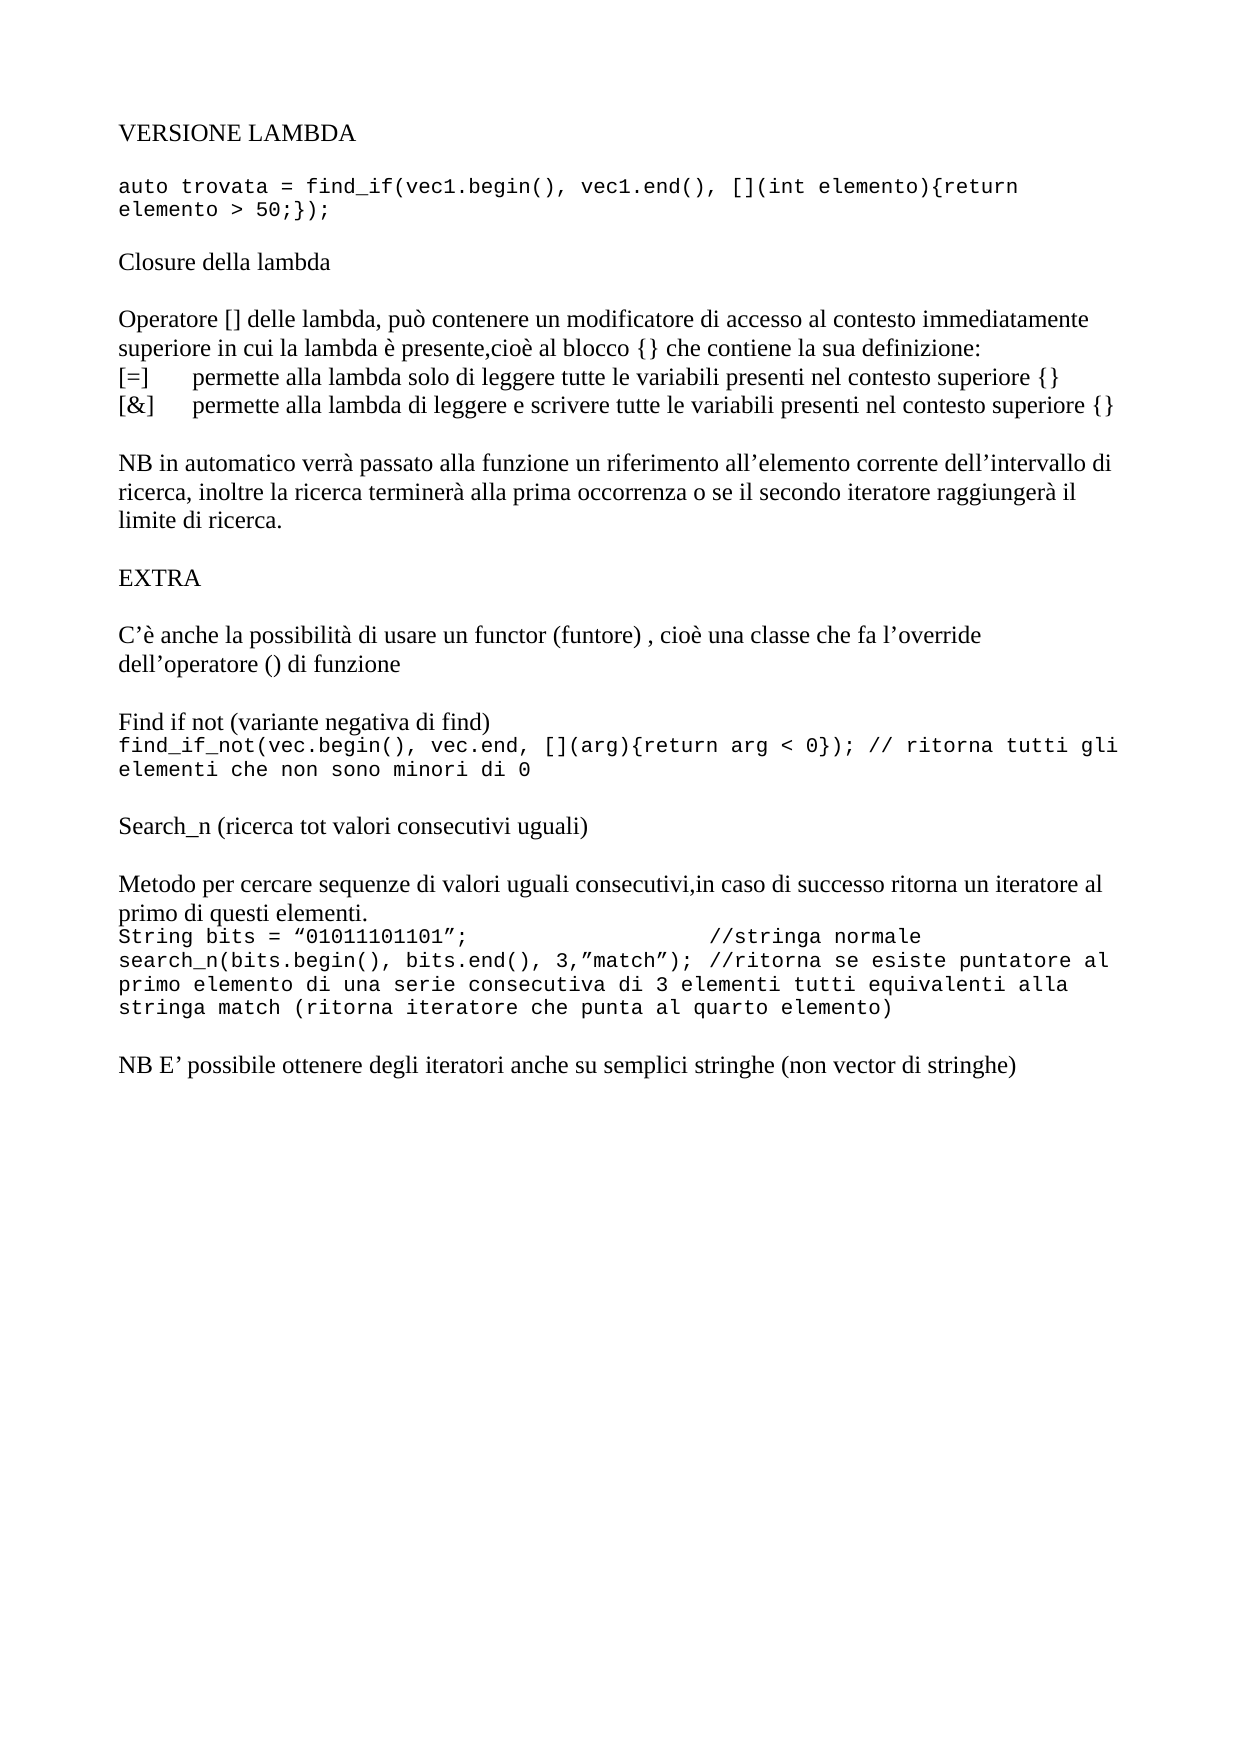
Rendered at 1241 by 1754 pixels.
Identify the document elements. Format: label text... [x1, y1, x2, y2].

text String bits = “01011101101”; //stringa normale [118, 926, 1122, 950]
text NB E’ possibile ottenere degli iteratori anche su semplici stringhe (non vector di stringhe) [118, 1050, 1122, 1078]
text Find if not (variante negativa di find) [118, 707, 1122, 735]
text search_n(bits.begin(), bits.end(), 3,”match”); //ritorna se esiste puntatore al primo elemento di una serie consecutiva di 3 elementi tutti equivalenti alla stringa match (ritorna iteratore che punta al quarto elemento) [118, 950, 1122, 1021]
text [&] permette alla lambda di leggere e scrivere tutte le variabili presenti nel contesto superiore {} [118, 390, 1122, 419]
text Search_n (ricerca tot valori consecutivi uguali) [118, 811, 1122, 840]
text NB in automatico verrà passato alla funzione un riferimento all’elemento corrente dell’intervallo di ricerca, inoltre la ricerca terminerà alla prima occorrenza o se il secondo iteratore raggiungerà il limite di ricerca. [118, 448, 1122, 534]
text VERSIONE LAMBDA [118, 118, 1122, 147]
text Closure della lambda [118, 247, 1122, 275]
text Metodo per cercare sequenze di valori uguali consecutivi,in caso di successo ritorna un iteratore al primo di questi elementi. [118, 869, 1122, 926]
text [=] permette alla lambda solo di leggere tutte le variabili presenti nel contesto superiore {} [118, 362, 1122, 390]
text auto trovata = find_if(vec1.begin(), vec1.end(), [](int elemento){return elemento > 50;}); [118, 176, 1122, 223]
text C’è anche la possibilità di usare un functor (funtore) , cioè una classe che fa l’override dell’operatore () di funzione [118, 620, 1122, 678]
text Operatore [] delle lambda, può contenere un modificatore di accesso al contesto immediatamente superiore in cui la lambda è presente,cioè al blocco {} che contiene la sua definizione: [118, 304, 1122, 362]
text EXTRA [118, 563, 1122, 592]
text find_if_not(vec.begin(), vec.end, [](arg){return arg < 0}); // ritorna tutti gli elementi che non sono minori di 0 [118, 735, 1122, 783]
